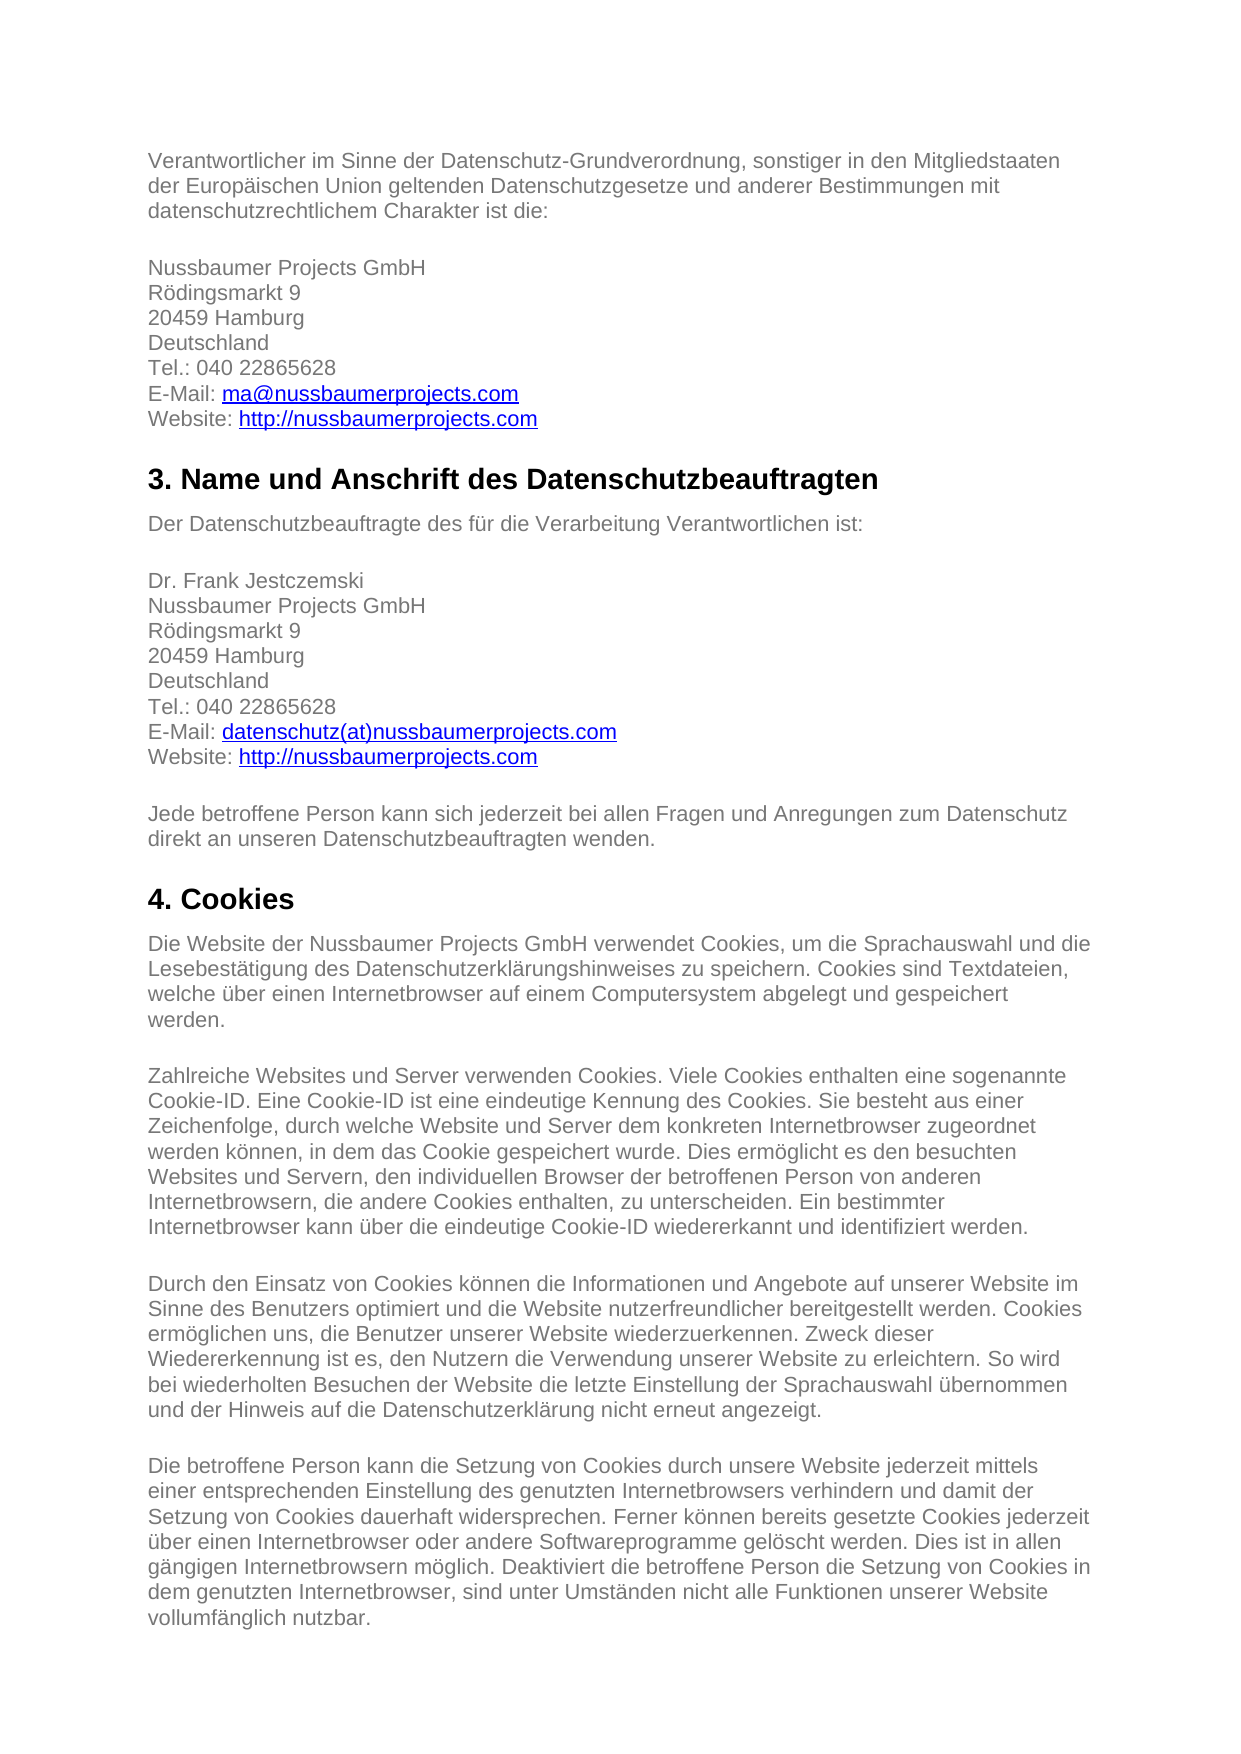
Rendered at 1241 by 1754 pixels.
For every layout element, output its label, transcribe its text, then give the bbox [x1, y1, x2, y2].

text Durch den Einsatz von Cookies können die Informationen und Angebote auf unserer Website im Sinne des Benutzers optimiert und die Website nutzerfreundlicher bereitgestellt werden. Cookies ermöglichen uns, die Benutzer unserer Website wiederzuerkennen. Zweck dieser Wiedererkennung ist es, den Nutzern die Verwendung unserer Website zu erleichtern. So wird bei wiederholten Besuchen der Website die letzte Einstellung der Sprachauswahl übernommen und der Hinweis auf die Datenschutzerklärung nicht erneut angezeigt. [148, 1271, 1093, 1422]
text Zahlreiche Websites und Server verwenden Cookies. Viele Cookies enthalten eine sogenannte Cookie-ID. Eine Cookie-ID ist eine eindeutige Kennung des Cookies. Sie besteht aus einer Zeichenfolge, durch welche Website und Server dem konkreten Internetbrowser zugeordnet werden können, in dem das Cookie gespeichert wurde. Dies ermöglicht es den besuchten Websites und Servern, den individuellen Browser der betroffenen Person von anderen Internetbrowsern, die andere Cookies enthalten, zu unterscheiden. Ein bestimmter Internetbrowser kann über die eindeutige Cookie-ID wiedererkannt und identifiziert werden. [148, 1063, 1093, 1239]
text Die betroffene Person kann die Setzung von Cookies durch unsere Website jederzeit mittels einer entsprechenden Einstellung des genutzten Internetbrowsers verhindern und damit der Setzung von Cookies dauerhaft widersprechen. Ferner können bereits gesetzte Cookies jederzeit über einen Internetbrowser oder andere Softwareprogramme gelöscht werden. Dies ist in allen gängigen Internetbrowsern möglich. Deaktiviert die betroffene Person die Setzung von Cookies in dem genutzten Internetbrowser, sind unter Umständen nicht alle Funktionen unserer Website vollumfänglich nutzbar. [148, 1453, 1093, 1630]
subtitle 4. Cookies [148, 882, 1093, 916]
text Nussbaumer Projects GmbH Rödingsmarkt 9 20459 Hamburg Deutschland Tel.: 040 22865628 E-Mail: ma@nussbaumerprojects.com Website: http://nussbaumerprojects.com [148, 254, 1093, 431]
text Dr. Frank Jestczemski Nussbaumer Projects GmbH Rödingsmarkt 9 20459 Hamburg [148, 567, 1093, 668]
text Verantwortlicher im Sinne der Datenschutz-Grundverordnung, sonstiger in den Mitgliedstaaten der Europäischen Union geltenden Datenschutzgesetze und anderer Bestimmungen mit datenschutzrechtlichem Charakter ist die: [148, 148, 1093, 223]
text Deutschland Tel.: 040 22865628 E-Mail: datenschutz(at)nussbaumerprojects.com Website: http://nussbaumerprojects.com [148, 668, 1093, 769]
text Jede betroffene Person kann sich jederzeit bei allen Fragen und Anregungen zum Datenschutz direkt an unseren Datenschutzbeauftragten wenden. [148, 800, 1093, 851]
text Die Website der Nussbaumer Projects GmbH verwendet Cookies, um die Sprachauswahl und die Lesebestätigung des Datenschutzerklärungshinweises zu speichern. Cookies sind Textdateien, welche über einen Internetbrowser auf einem Computersystem abgelegt und gespeichert werden. [148, 931, 1093, 1032]
subtitle 3. Name und Anschrift des Datenschutzbeauftragten [148, 462, 1093, 496]
text Der Datenschutzbeauftragte des für die Verarbeitung Verantwortlichen ist: [148, 511, 1093, 536]
